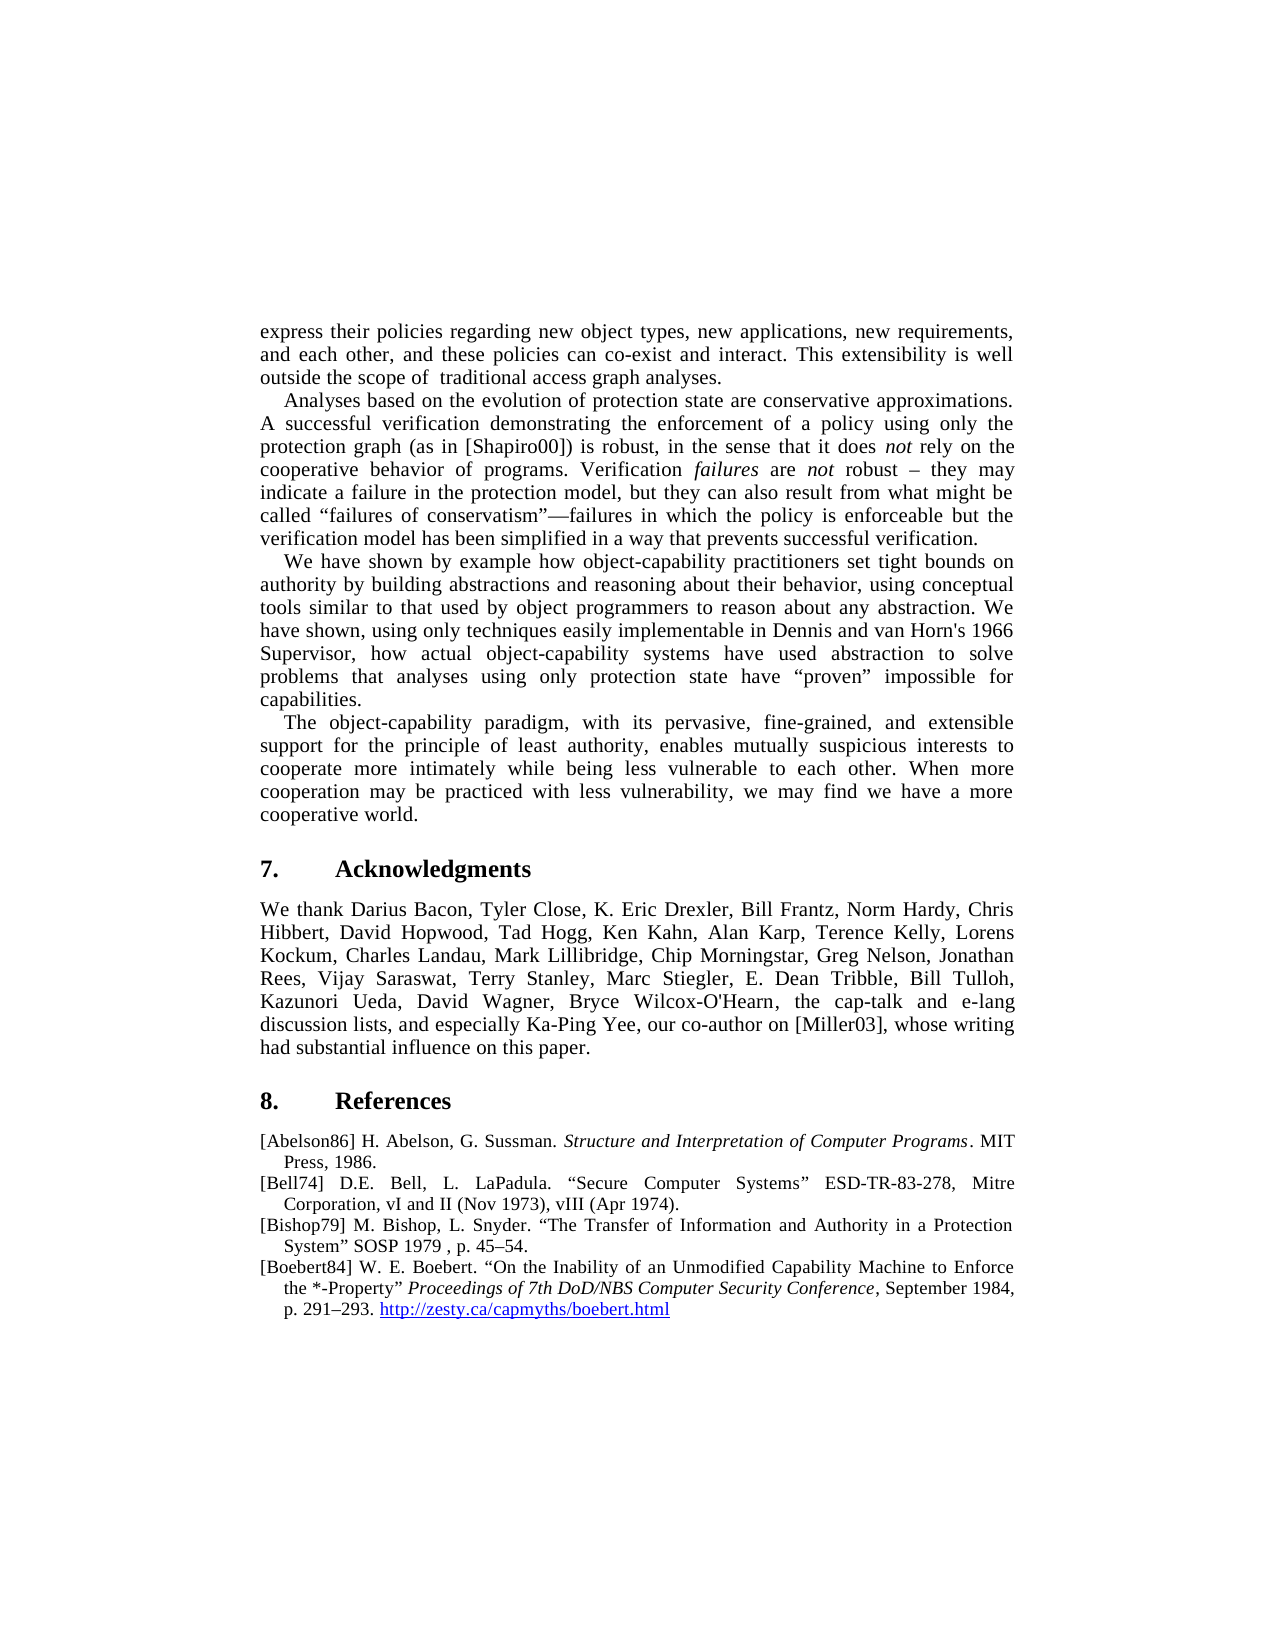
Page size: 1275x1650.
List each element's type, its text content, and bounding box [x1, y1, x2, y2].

subtitle Acknowledgments [260, 854, 1015, 882]
subtitle References [260, 1087, 1015, 1115]
text We have shown by example how object-capability practitioners set tight bounds on authority by building abstractions and reasoning about their behavior, using conceptual tools similar to that used by object programmers to reason about any abstraction. We have shown, using only techniques easily implementable in Dennis and van Horn's 1966 Supervisor, how actual object-capability systems have used abstraction to solve problems that analyses using only protection state have “proven” impossible for capabilities. [260, 550, 1015, 711]
text The object-capability paradigm, with its pervasive, fine-grained, and extensible support for the principle of least authority, enables mutually suspicious interests to cooperate more intimately while being less vulnerable to each other. When more cooperation may be practiced with less vulnerability, we may find we have a more cooperative world. [260, 711, 1015, 826]
text [Bell74] D.E. Bell, L. LaPadula. “Secure Computer Systems” ESD-TR-83-278, Mitre Corporation, vI and II (Nov 1973), vIII (Apr 1974). [260, 1172, 1015, 1214]
text [Boebert84] W. E. Boebert. “On the Inability of an Unmodified Capability Machine to Enforce the *-Property” Proceedings of 7th DoD/NBS Computer Security Conference, September 1984, p. 291–293. http://zesty.ca/capmyths/boebert.html [260, 1256, 1015, 1319]
text We thank Darius Bacon, Tyler Close, K. Eric Drexler, Bill Frantz, Norm Hardy, Chris Hibbert, David Hopwood, Tad Hogg, Ken Kahn, Alan Karp, Terence Kelly, Lorens Kockum, Charles Landau, Mark Lillibridge, Chip Morningstar, Greg Nelson, Jonathan Rees, Vijay Saraswat, Terry Stanley, Marc Stiegler, E. Dean Tribble, Bill Tulloh, Kazunori Ueda, David Wagner, Bryce Wilcox-O'Hearn, the cap-talk and e-lang discussion lists, and especially Ka-Ping Yee, our co-author on [Miller03], whose writing had substantial influence on this paper. [260, 897, 1015, 1059]
text [Abelson86] H. Abelson, G. Sussman. Structure and Interpretation of Computer Programs. MIT Press, 1986. [260, 1130, 1015, 1172]
text [Bishop79] M. Bishop, L. Snyder. “The Transfer of Information and Authority in a Protection System” SOSP 1979 , p. 45–54. [260, 1214, 1015, 1256]
text express their policies regarding new object types, new applications, new requirements, and each other, and these policies can co-exist and interact. This extensibility is well outside the scope of traditional access graph analyses. [260, 319, 1015, 388]
text Analyses based on the evolution of protection state are conservative approximations. A successful verification demonstrating the enforcement of a policy using only the protection graph (as in [Shapiro00]) is robust, in the sense that it does not rely on the cooperative behavior of programs. Verification failures are not robust – they may indicate a failure in the protection model, but they can also result from what might be called “failures of conservatism”—failures in which the policy is enforceable but the verification model has been simplified in a way that prevents successful verification. [260, 388, 1015, 550]
